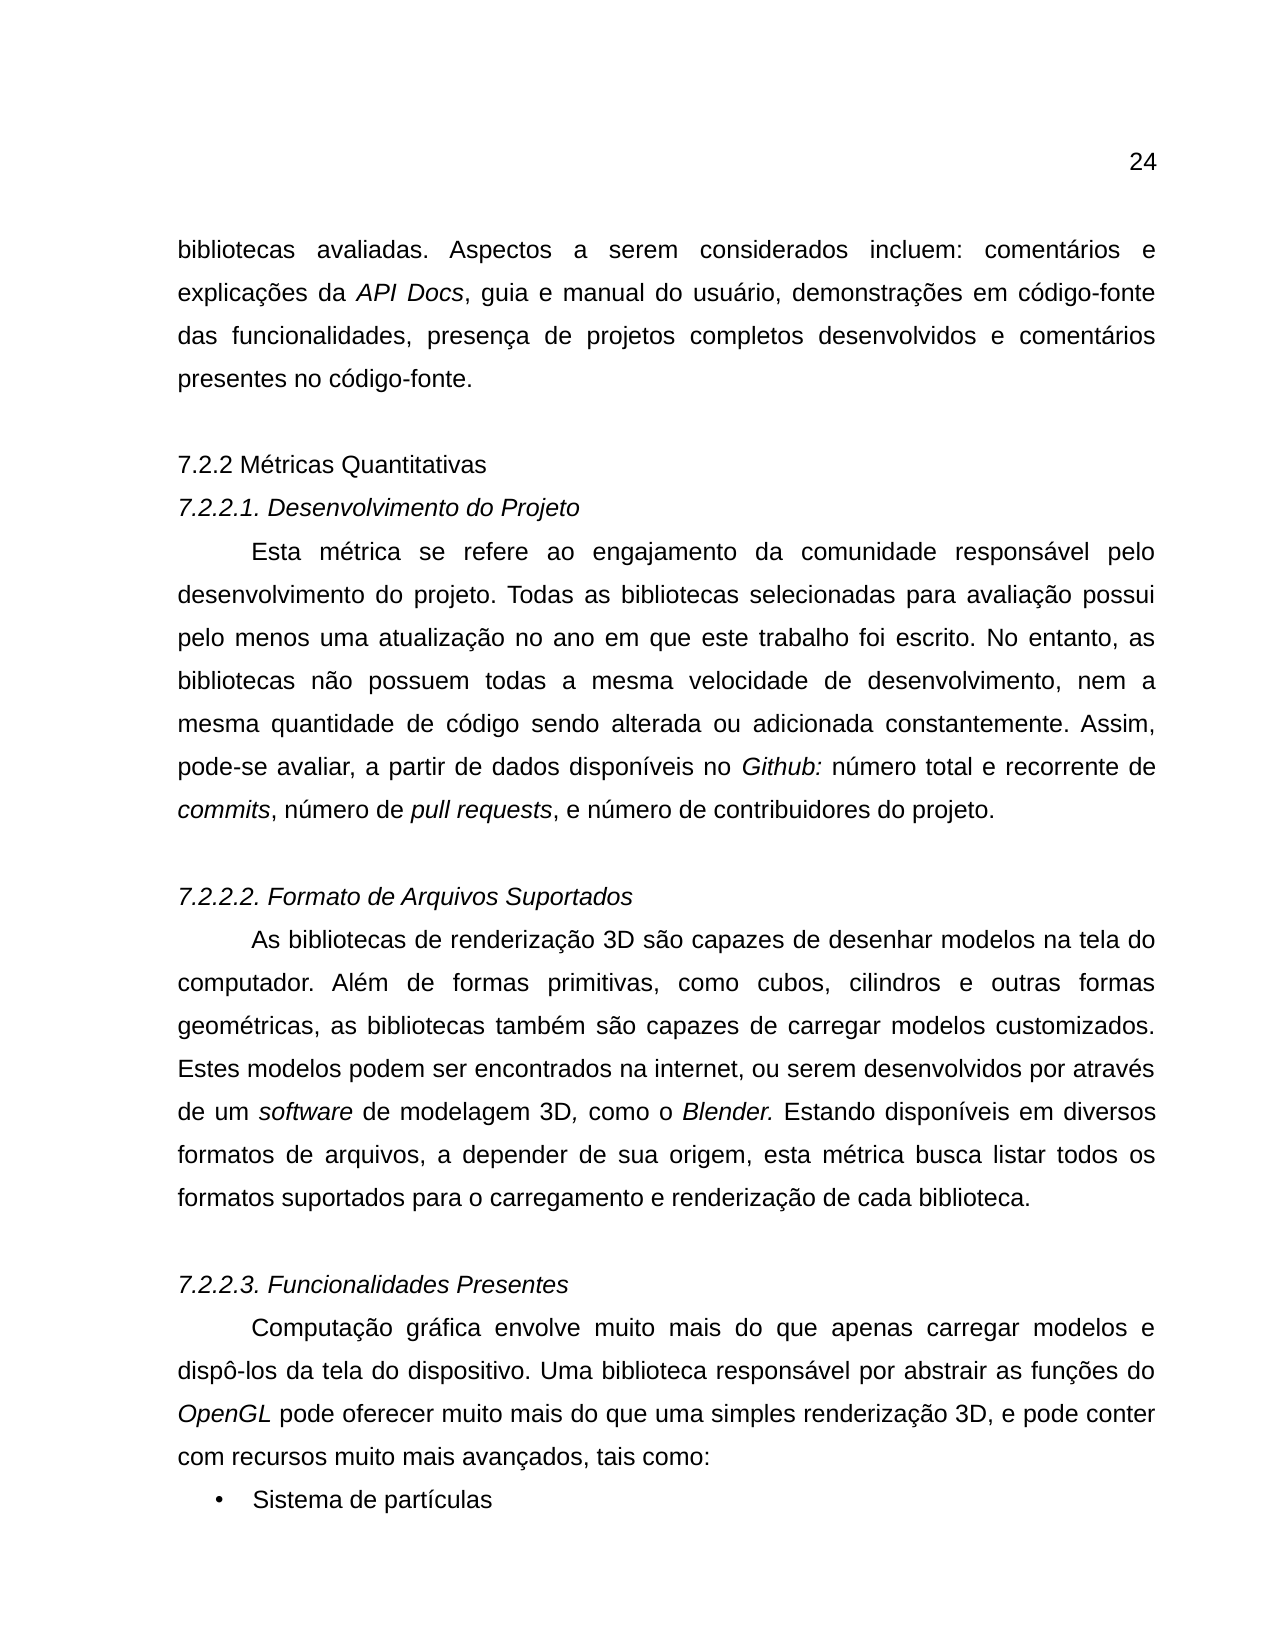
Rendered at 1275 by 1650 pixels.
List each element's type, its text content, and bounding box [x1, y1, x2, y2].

subtitle 7.2.2.1. Desenvolvimento do Projeto [177, 493, 1157, 522]
text bibliotecas avaliadas. Aspectos a serem considerados incluem: comentários e explicações da API Docs, guia e manual do usuário, demonstrações em código-fonte das funcionalidades, presença de projetos completos desenvolvidos e comentários presentes no código-fonte. [177, 235, 1157, 393]
list Sistema de partículas [215, 1485, 1157, 1514]
text As bibliotecas de renderização 3D são capazes de desenhar modelos na tela do computador. Além de formas primitivas, como cubos, cilindros e outras formas geométricas, as bibliotecas também são capazes de carregar modelos customizados. Estes modelos podem ser encontrados na internet, ou serem desenvolvidos por através de um software de modelagem 3D, como o Blender. Estando disponíveis em diversos formatos de arquivos, a depender de sua origem, esta métrica busca listar todos os formatos suportados para o carregamento e renderização de cada biblioteca. [177, 925, 1157, 1212]
text Esta métrica se refere ao engajamento da comunidade responsável pelo desenvolvimento do projeto. Todas as bibliotecas selecionadas para avaliação possui pelo menos uma atualização no ano em que este trabalho foi escrito. No entanto, as bibliotecas não possuem todas a mesma velocidade de desenvolvimento, nem a mesma quantidade de código sendo alterada ou adicionada constantemente. Assim, pode-se avaliar, a partir de dados disponíveis no Github: número total e recorrente de commits, número de pull requests, e número de contribuidores do projeto. [177, 537, 1157, 824]
subtitle 7.2.2 Métricas Quantitativas [177, 450, 1157, 479]
subtitle 7.2.2.3. Funcionalidades Presentes [177, 1270, 1157, 1298]
text Computação gráfica envolve muito mais do que apenas carregar modelos e dispô-los da tela do dispositivo. Uma biblioteca responsável por abstrair as funções do OpenGL pode oferecer muito mais do que uma simples renderização 3D, e pode conter com recursos muito mais avançados, tais como: [177, 1313, 1157, 1471]
subtitle 7.2.2.2. Formato de Arquivos Suportados [177, 882, 1157, 910]
